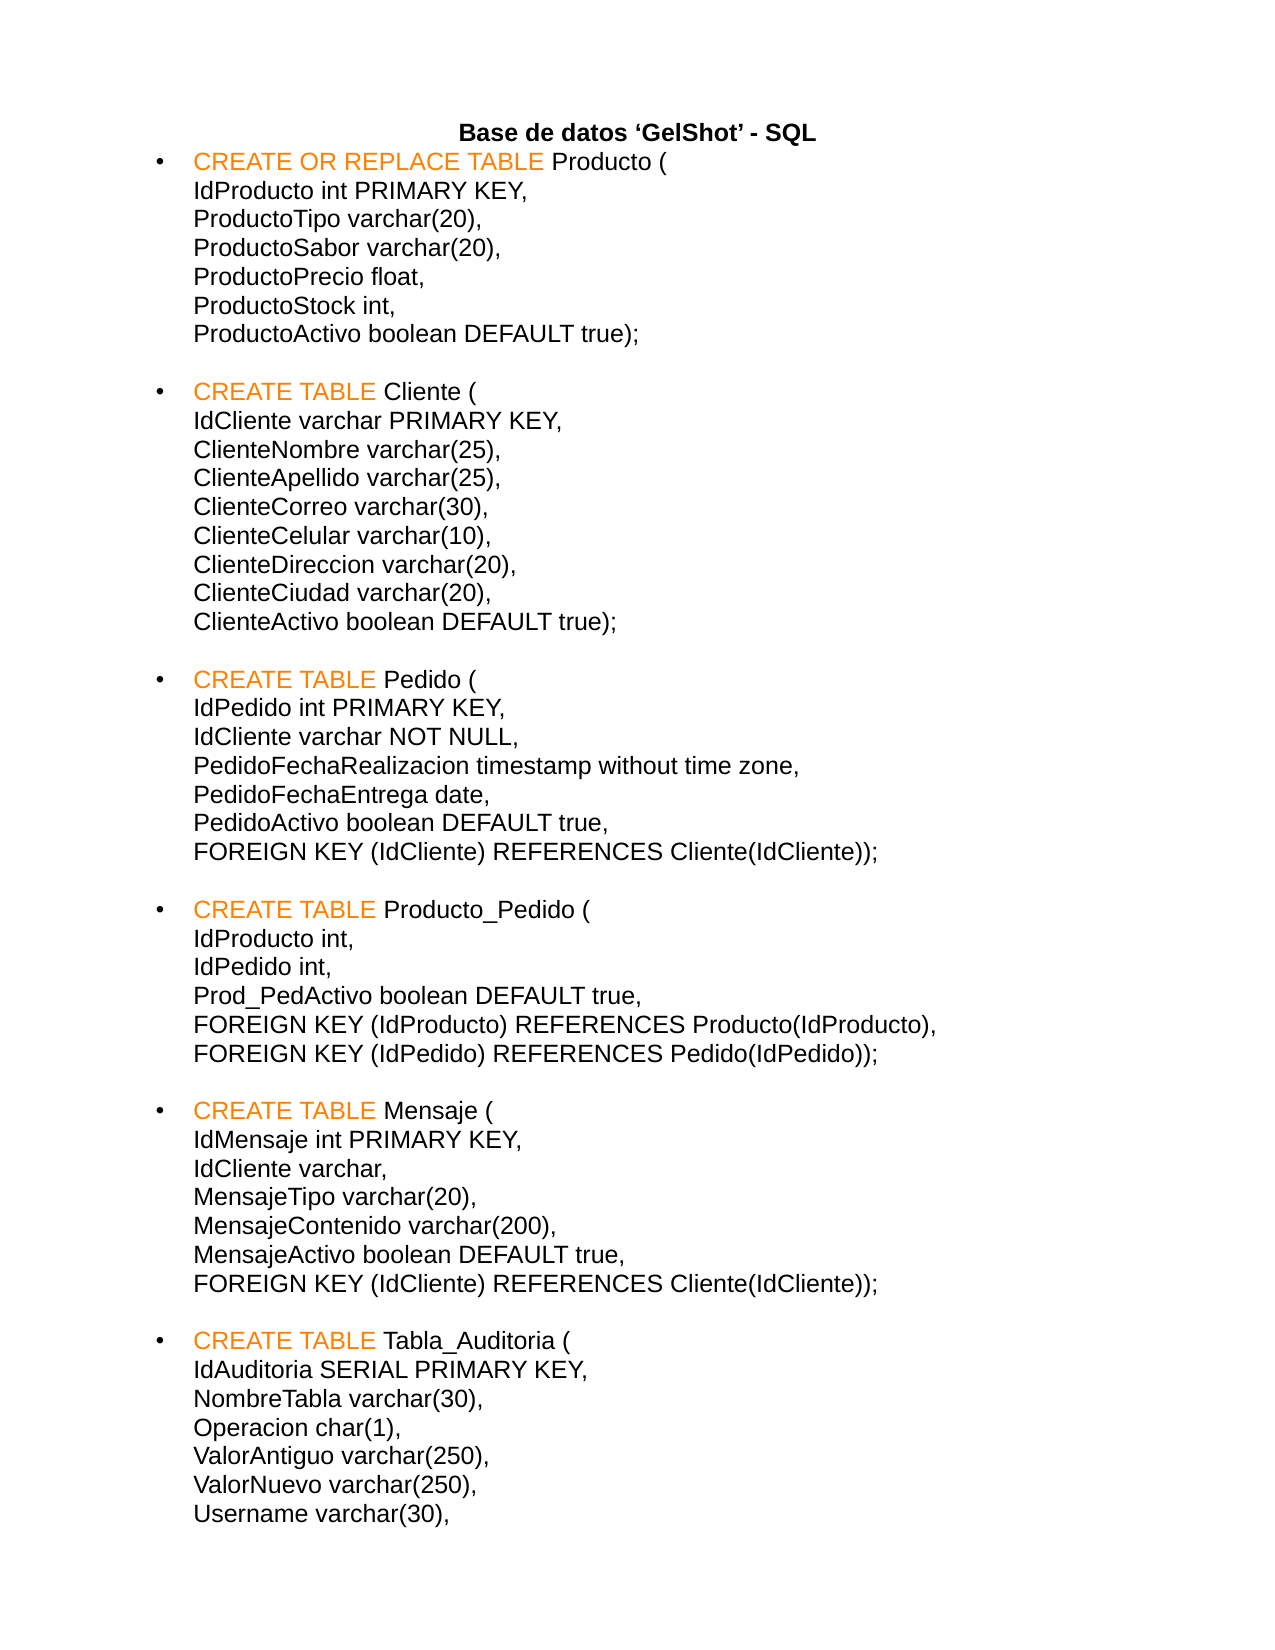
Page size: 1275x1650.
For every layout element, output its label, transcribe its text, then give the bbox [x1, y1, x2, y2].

list ClienteNombre varchar(25), [156, 434, 1157, 463]
list ClienteActivo boolean DEFAULT true); [156, 607, 1157, 636]
list IdCliente varchar, [156, 1154, 1157, 1182]
list ProductoSabor varchar(20), [156, 233, 1157, 262]
list ProductoTipo varchar(20), [156, 204, 1157, 233]
list ClienteCelular varchar(10), [156, 521, 1157, 549]
list Username varchar(30), [156, 1499, 1157, 1527]
list IdMensaje int PRIMARY KEY, [156, 1125, 1157, 1154]
list FOREIGN KEY (IdPedido) REFERENCES Pedido(IdPedido)); [156, 1038, 1157, 1067]
list FOREIGN KEY (IdCliente) REFERENCES Cliente(IdCliente)); [156, 837, 1157, 866]
list IdProducto int PRIMARY KEY, [156, 176, 1157, 204]
list IdCliente varchar PRIMARY KEY, [156, 406, 1157, 434]
list Operacion char(1), [156, 1412, 1157, 1441]
list CREATE TABLE Cliente ( [156, 377, 1157, 406]
list CREATE TABLE Mensaje ( [156, 1096, 1157, 1125]
list CREATE TABLE Producto_Pedido ( [156, 895, 1157, 923]
list IdPedido int, [156, 952, 1157, 981]
list PedidoFechaRealizacion timestamp without time zone, [156, 751, 1157, 780]
list ValorAntiguo varchar(250), [156, 1441, 1157, 1470]
list CREATE TABLE Tabla_Auditoria ( [156, 1326, 1157, 1355]
text Base de datos ‘GelShot’ - SQL [118, 118, 1157, 147]
list ProductoStock int, [156, 291, 1157, 319]
list ValorNuevo varchar(250), [156, 1470, 1157, 1499]
list IdAuditoria SERIAL PRIMARY KEY, [156, 1355, 1157, 1384]
list PedidoActivo boolean DEFAULT true, [156, 808, 1157, 837]
list ClienteApellido varchar(25), [156, 463, 1157, 492]
list ClienteCiudad varchar(20), [156, 578, 1157, 607]
list MensajeContenido varchar(200), [156, 1211, 1157, 1240]
list FOREIGN KEY (IdProducto) REFERENCES Producto(IdProducto), [156, 1010, 1157, 1038]
list IdPedido int PRIMARY KEY, [156, 693, 1157, 722]
list ClienteDireccion varchar(20), [156, 549, 1157, 578]
list IdCliente varchar NOT NULL, [156, 722, 1157, 751]
list ProductoActivo boolean DEFAULT true); [156, 319, 1157, 348]
list IdProducto int, [156, 923, 1157, 952]
list ProductoPrecio float, [156, 262, 1157, 291]
list MensajeTipo varchar(20), [156, 1182, 1157, 1211]
list PedidoFechaEntrega date, [156, 780, 1157, 808]
list CREATE OR REPLACE TABLE Producto ( [156, 147, 1157, 176]
list MensajeActivo boolean DEFAULT true, [156, 1240, 1157, 1269]
list CREATE TABLE Pedido ( [156, 664, 1157, 693]
list Prod_PedActivo boolean DEFAULT true, [156, 981, 1157, 1010]
list ClienteCorreo varchar(30), [156, 492, 1157, 521]
list FOREIGN KEY (IdCliente) REFERENCES Cliente(IdCliente)); [156, 1269, 1157, 1297]
list NombreTabla varchar(30), [156, 1384, 1157, 1412]
